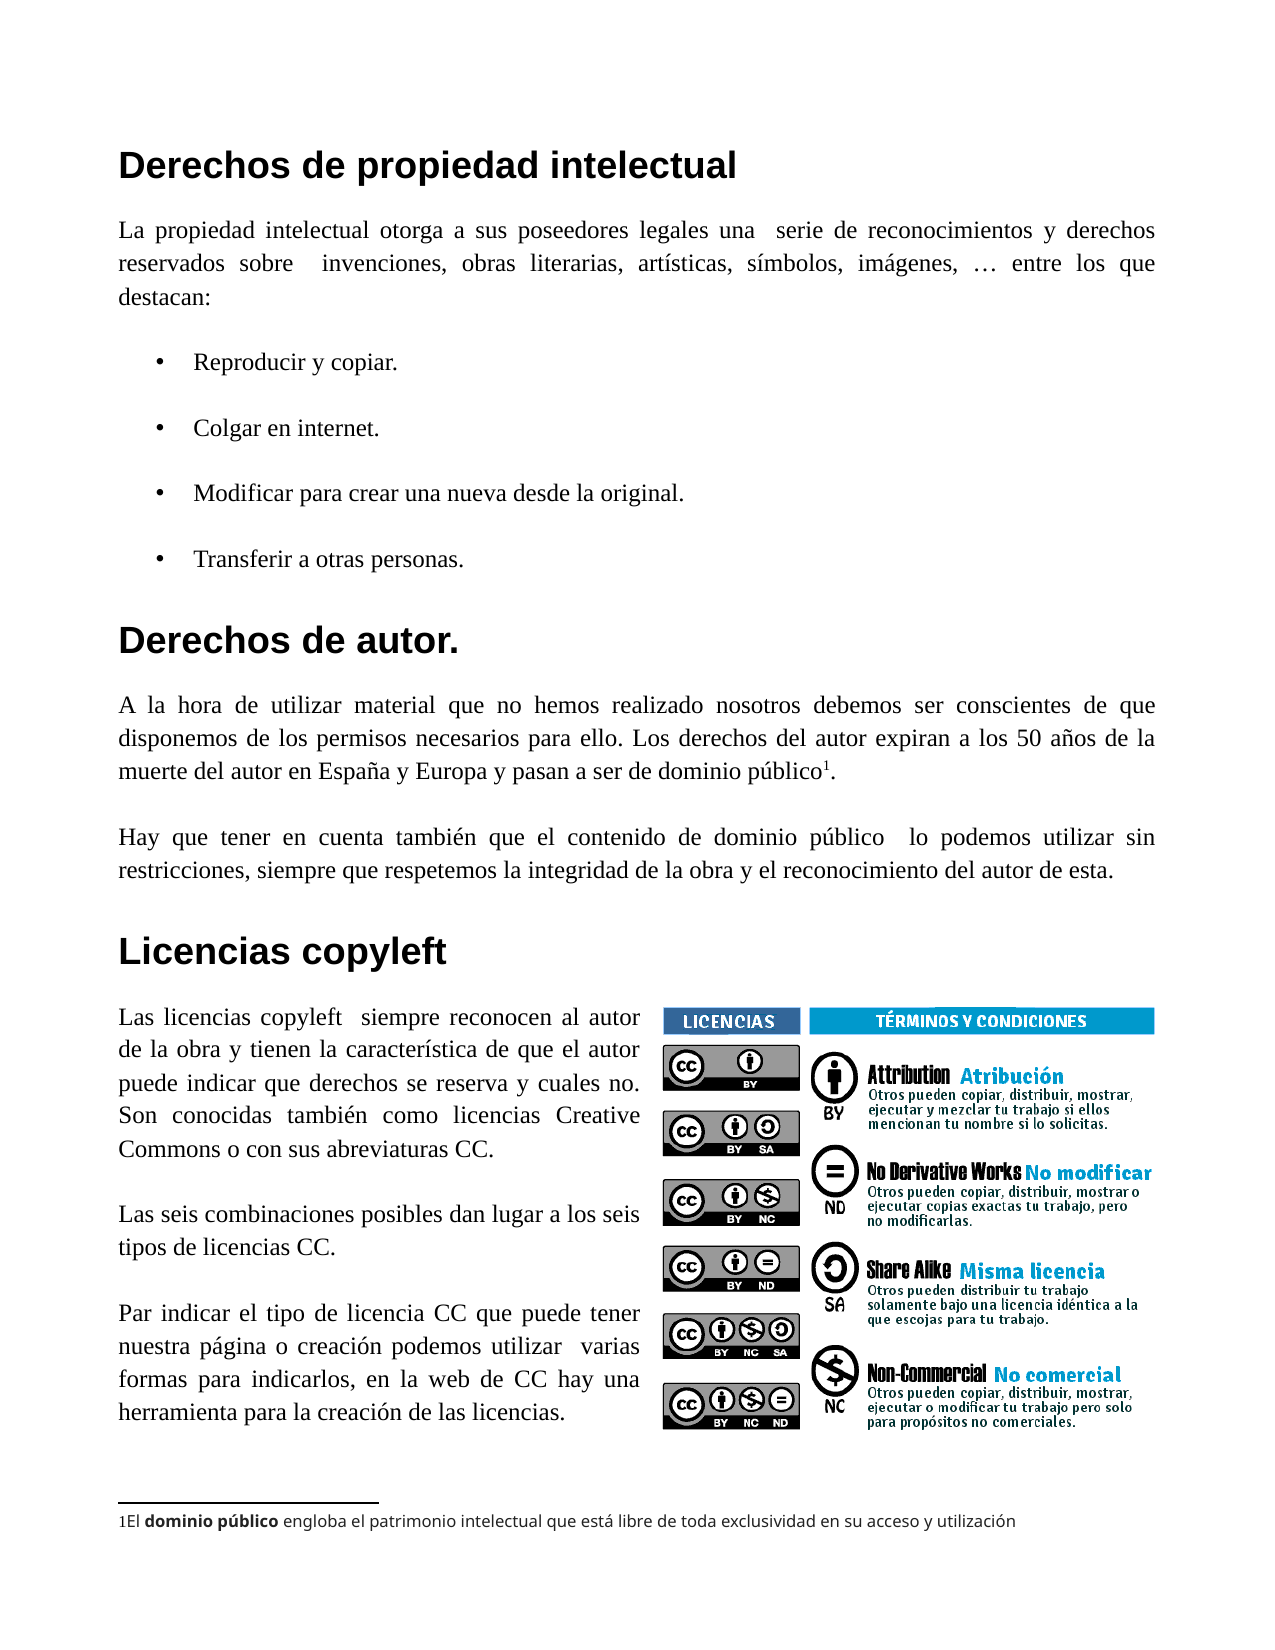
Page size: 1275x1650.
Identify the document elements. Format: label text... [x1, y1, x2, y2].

list Modificar para crear una nueva desde la original. [156, 478, 1157, 507]
subtitle Derechos de autor. [118, 618, 1157, 662]
list Colgar en internet. [156, 413, 1157, 441]
subtitle Licencias copyleft [118, 929, 1157, 973]
text La propiedad intelectual otorga a sus poseedores legales una serie de reconocimientos y derechos reservados sobre invenciones, obras literarias, artísticas, símbolos, imágenes, … entre los que destacan: [118, 216, 1157, 310]
text El dominio público engloba el patrimonio intelectual que está libre de toda exclusividad en su acceso y utilización [118, 1509, 1157, 1532]
text Las seis combinaciones posibles dan lugar a los seis tipos de licencias CC. [118, 1199, 652, 1261]
list Transferir a otras personas. [156, 544, 1157, 572]
picture [652, 997, 1164, 1439]
text Par indicar el tipo de licencia CC que puede tener nuestra página o creación podemos utilizar varias formas para indicarlos, en la web de CC hay una herramienta para la creación de las licencias. [118, 1298, 652, 1426]
list Reproducir y copiar. [156, 347, 1157, 376]
text Las licencias copyleft siempre reconocen al autor de la obra y tienen la característica de que el autor puede indicar que derechos se reserva y cuales no. Son conocidas también como licencias Creative Commons o con sus abreviaturas CC. [118, 1002, 652, 1162]
text Hay que tener en cuenta también que el contenido de dominio público lo podemos utilizar sin restricciones, siempre que respetemos la integridad de la obra y el reconocimiento del autor de esta. [118, 822, 1157, 884]
subtitle Derechos de propiedad intelectual [118, 143, 1157, 187]
text A la hora de utilizar material que no hemos realizado nosotros debemos ser conscientes de que disponemos de los permisos necesarios para ello. Los derechos del autor expiran a los 50 años de la muerte del autor en España y Europa y pasan a ser de dominio público. [118, 690, 1157, 785]
